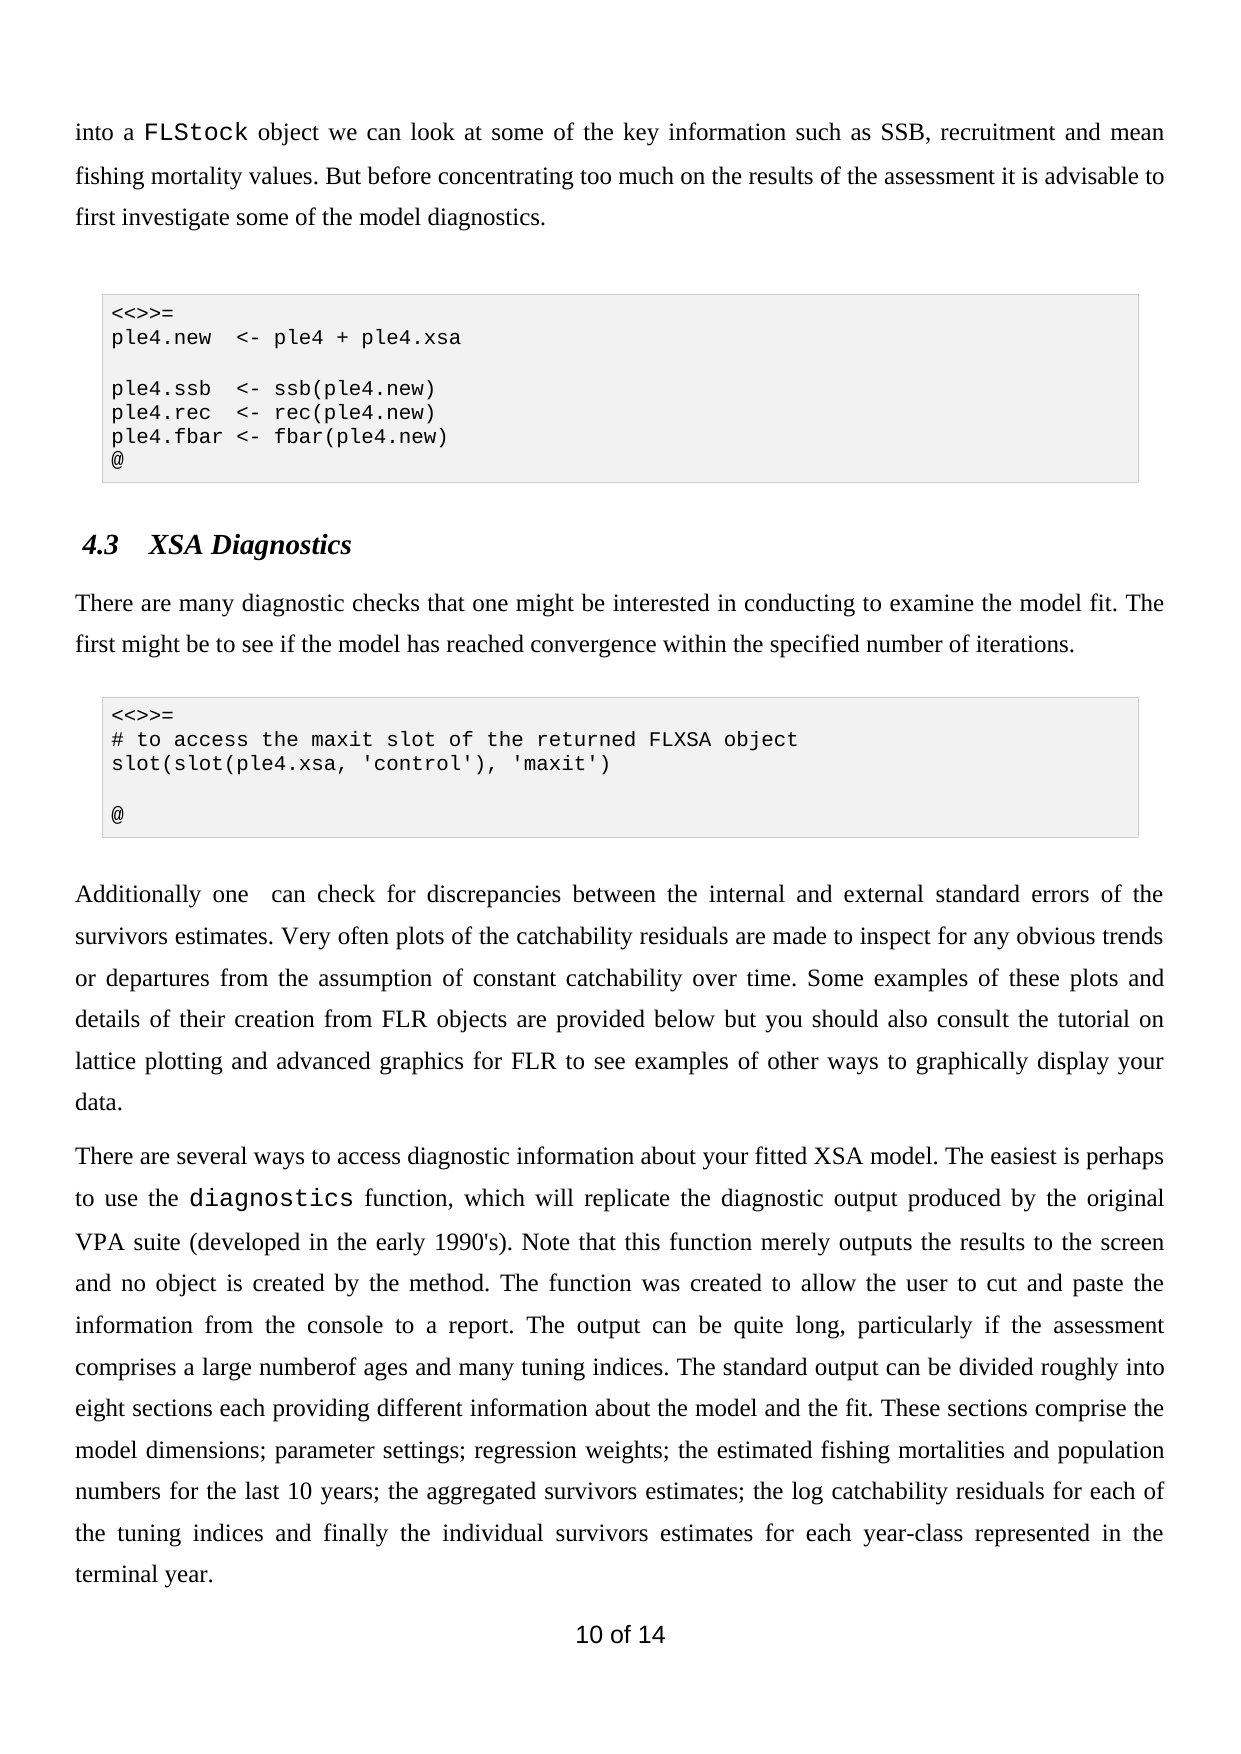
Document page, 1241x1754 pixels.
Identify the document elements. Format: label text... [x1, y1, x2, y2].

text Additionally one can check for discrepancies between the internal and external standard errors of the survivors estimates. Very often plots of the catchability residuals are made to inspect for any obvious trends or departures from the assumption of constant catchability over time. Some examples of these plots and details of their creation from FLR objects are provided below but you should also consult the tutorial on lattice plotting and advanced graphics for FLR to see examples of other ways to graphically display your data. [75, 684, 1166, 1116]
text ple4.rec <- rec(ple4.new) [111, 402, 1129, 426]
text into a FLStock object we can look at some of the key information such as SSB, recruitment and mean fishing mortality values. But before concentrating too much on the results of the assessment it is advisable to first investigate some of the model diagnostics. [75, 118, 1166, 231]
text slot(slot(ple4.xsa, 'control'), 'maxit') [111, 753, 1129, 776]
text # to access the maxit slot of the returned FLXSA object [111, 729, 1129, 753]
text @ [111, 449, 1129, 473]
text ple4.new <- ple4 + ple4.xsa [111, 327, 1129, 351]
text ple4.fbar <- fbar(ple4.new) [111, 426, 1129, 449]
text <<>>= [111, 303, 1129, 327]
text <<>>= [111, 706, 1129, 729]
text @ [111, 804, 1129, 828]
subtitle XSA Diagnostics [75, 282, 1166, 560]
text There are many diagnostic checks that one might be interested in conducting to examine the model fit. The first might be to see if the model has reached convergence within the specified number of iterations. [75, 589, 1166, 658]
text There are several ways to access diagnostic information about your fitted XSA model. The easiest is perhaps to use the diagnostics function, which will replicate the diagnostic output produced by the original VPA suite (developed in the early 1990's). Note that this function merely outputs the results to the screen and no object is created by the method. The function was created to allow the user to cut and paste the information from the console to a report. The output can be quite long, particularly if the assessment comprises a large numberof ages and many tuning indices. The standard output can be divided roughly into eight sections each providing different information about the model and the fit. These sections comprise the model dimensions; parameter settings; regression weights; the estimated fishing mortalities and population numbers for the last 10 years; the aggregated survivors estimates; the log catchability residuals for each of the tuning indices and finally the individual survivors estimates for each year-class represented in the terminal year. [75, 1142, 1166, 1588]
text ple4.ssb <- ssb(ple4.new) [111, 378, 1129, 402]
